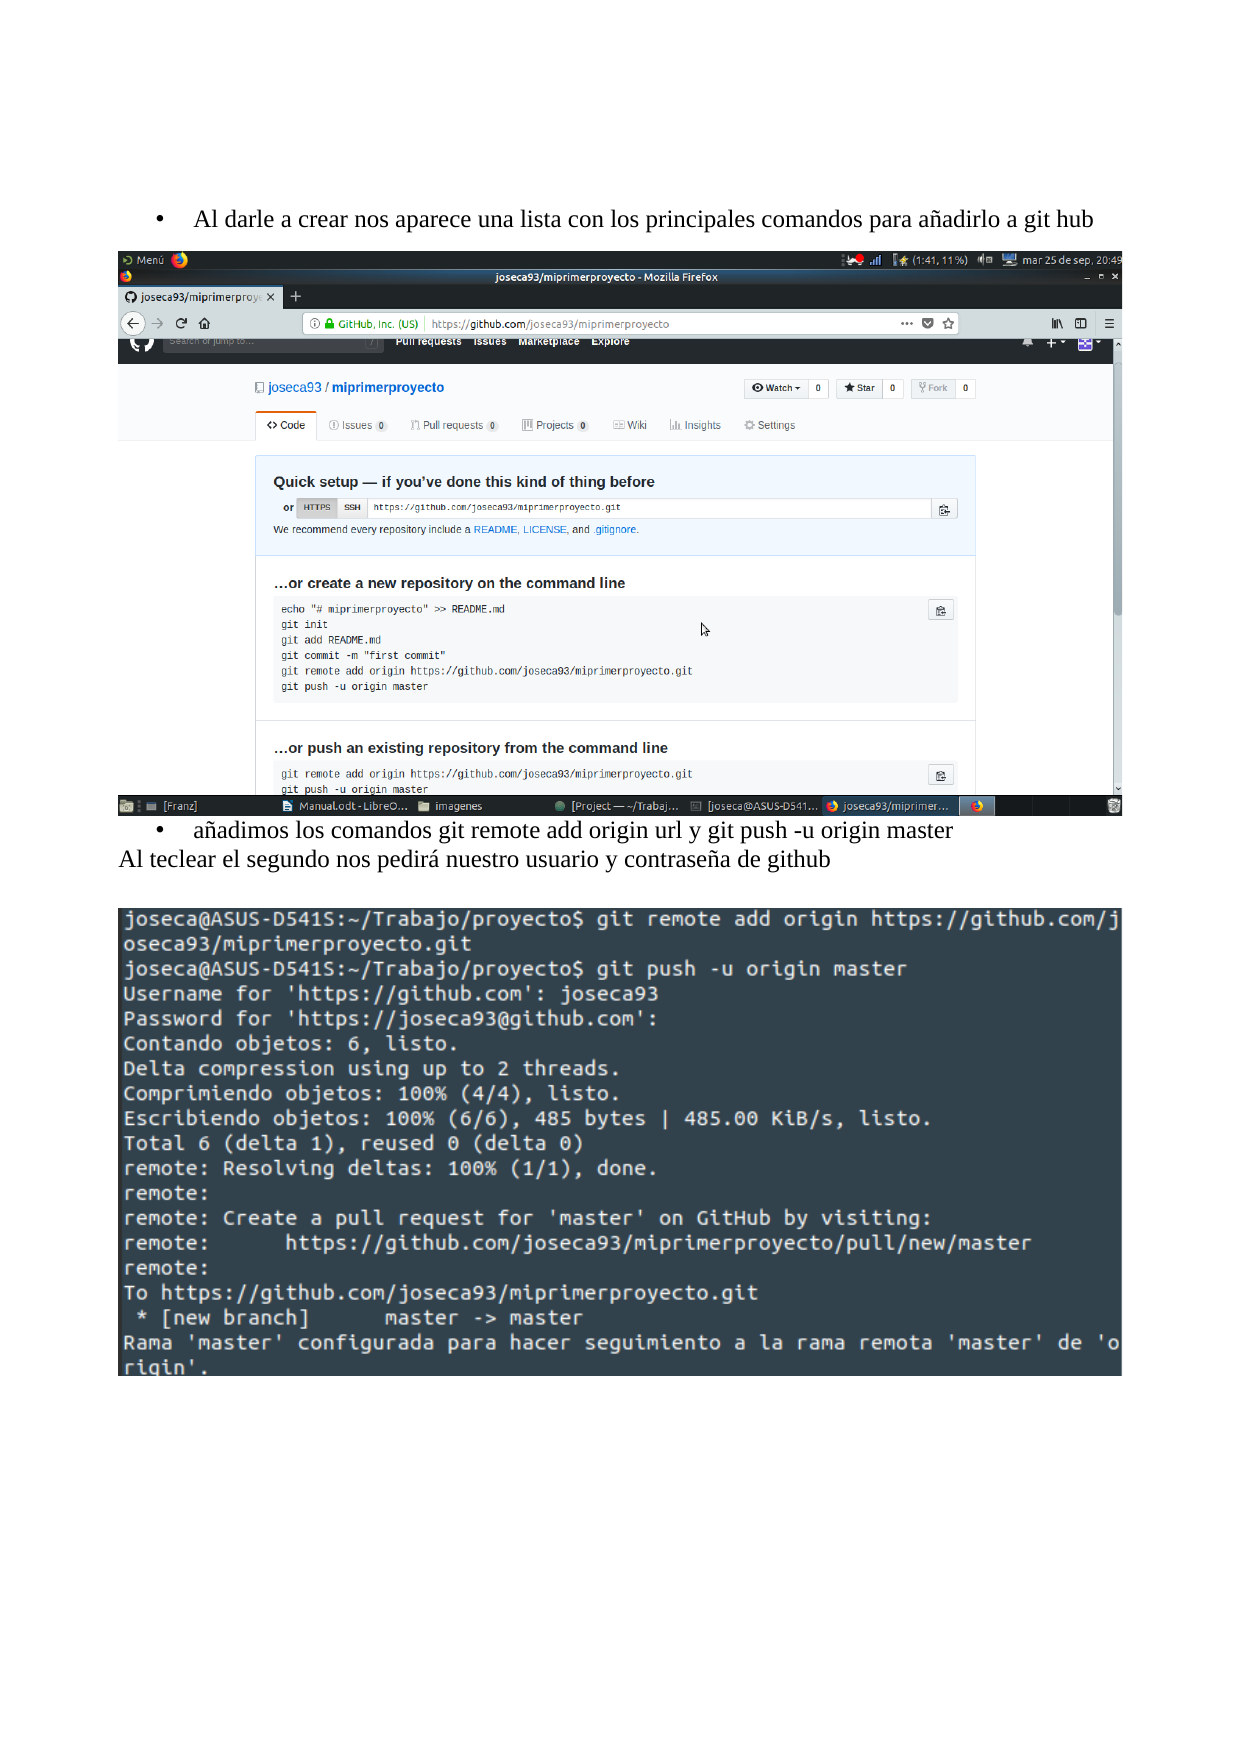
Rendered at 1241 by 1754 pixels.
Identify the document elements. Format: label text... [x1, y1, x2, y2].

text Al teclear el segundo nos pedirá nuestro usuario y contraseña de github [118, 844, 1122, 873]
list añadimos los comandos git remote add origin url y git push -u origin master [156, 816, 1122, 844]
list Al darle a crear nos aparece una lista con los principales comandos para añadirlo a git hub [156, 204, 1122, 233]
picture [118, 251, 1123, 816]
list [156, 233, 1122, 251]
picture [118, 908, 1123, 1376]
